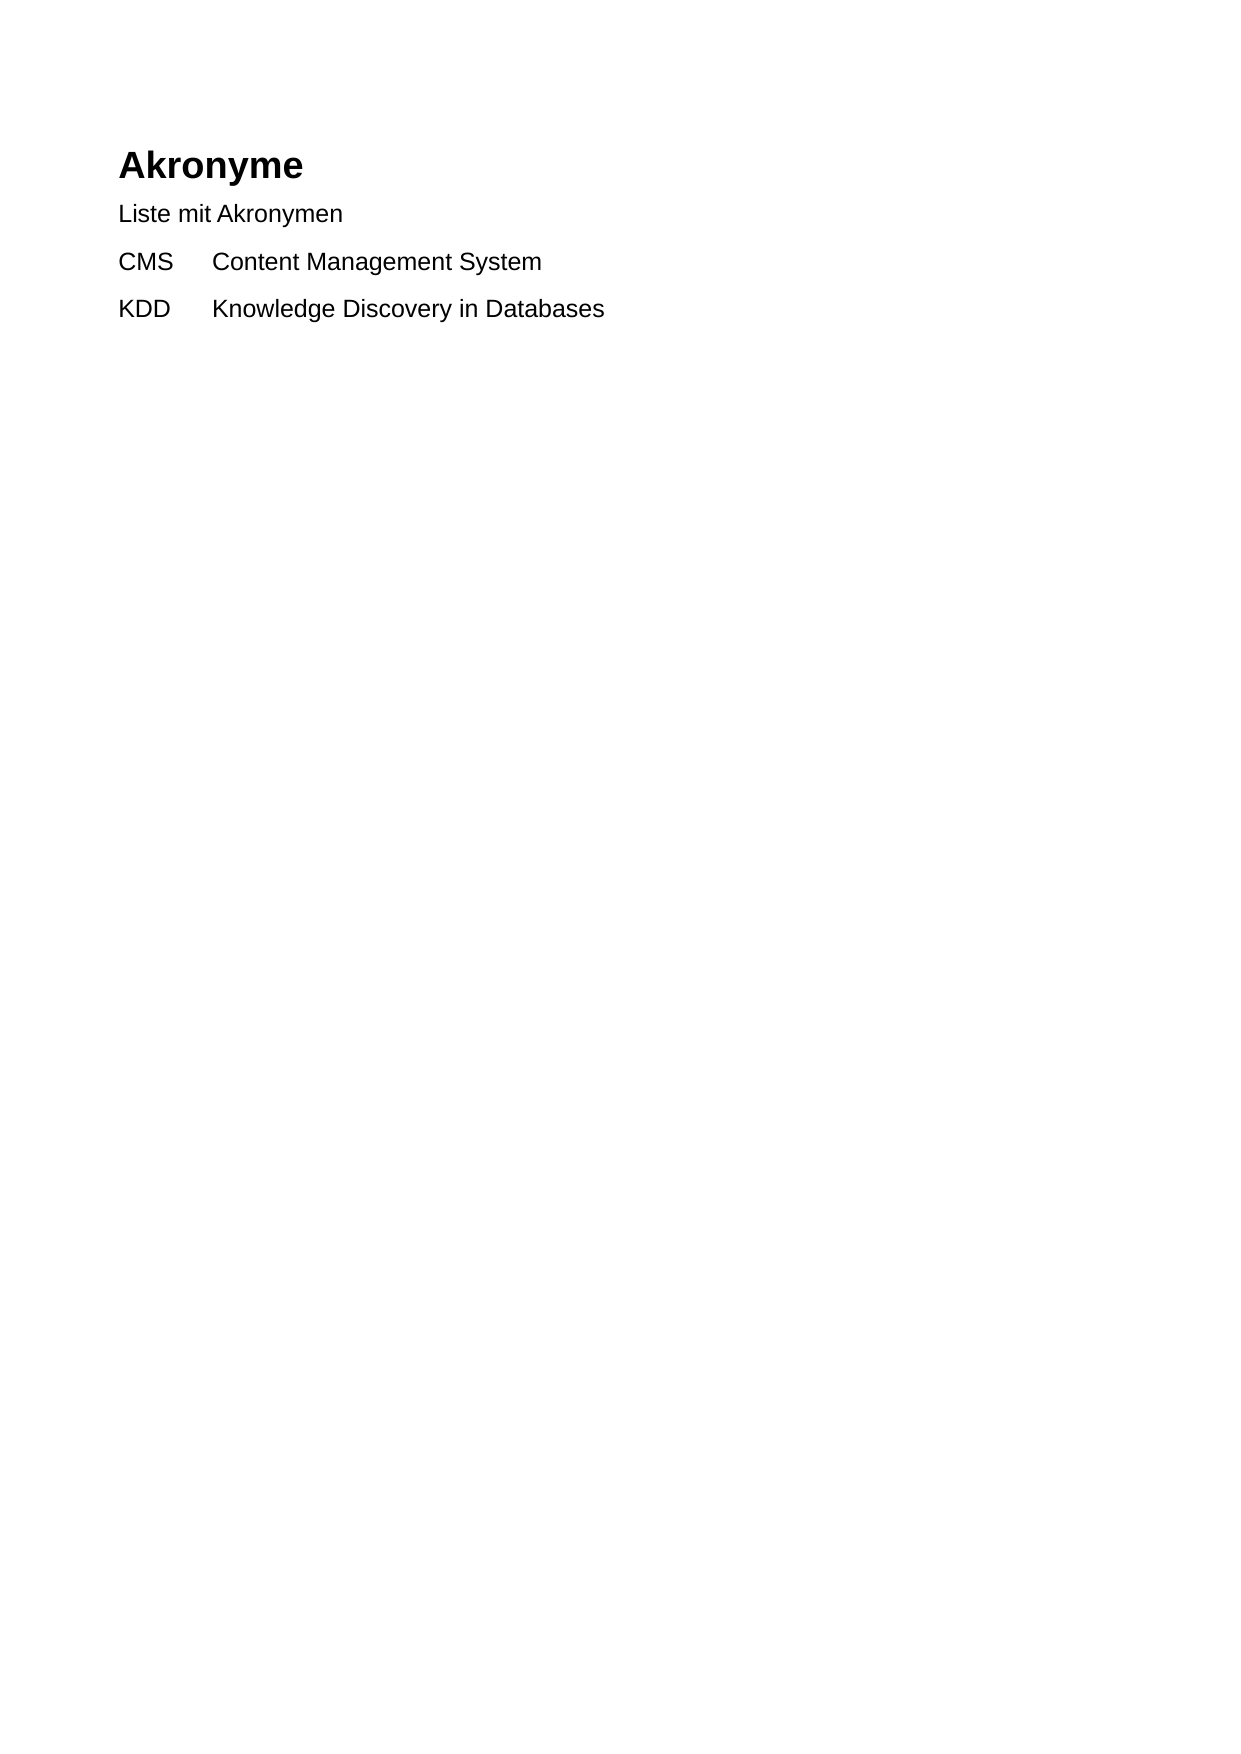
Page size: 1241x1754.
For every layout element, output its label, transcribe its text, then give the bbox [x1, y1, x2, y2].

text CMS Content Management System [118, 247, 1122, 276]
subtitle Akronyme [118, 143, 1122, 187]
text KDD Knowledge Discovery in Databases [118, 294, 1122, 323]
text Liste mit Akronymen [118, 199, 1122, 228]
